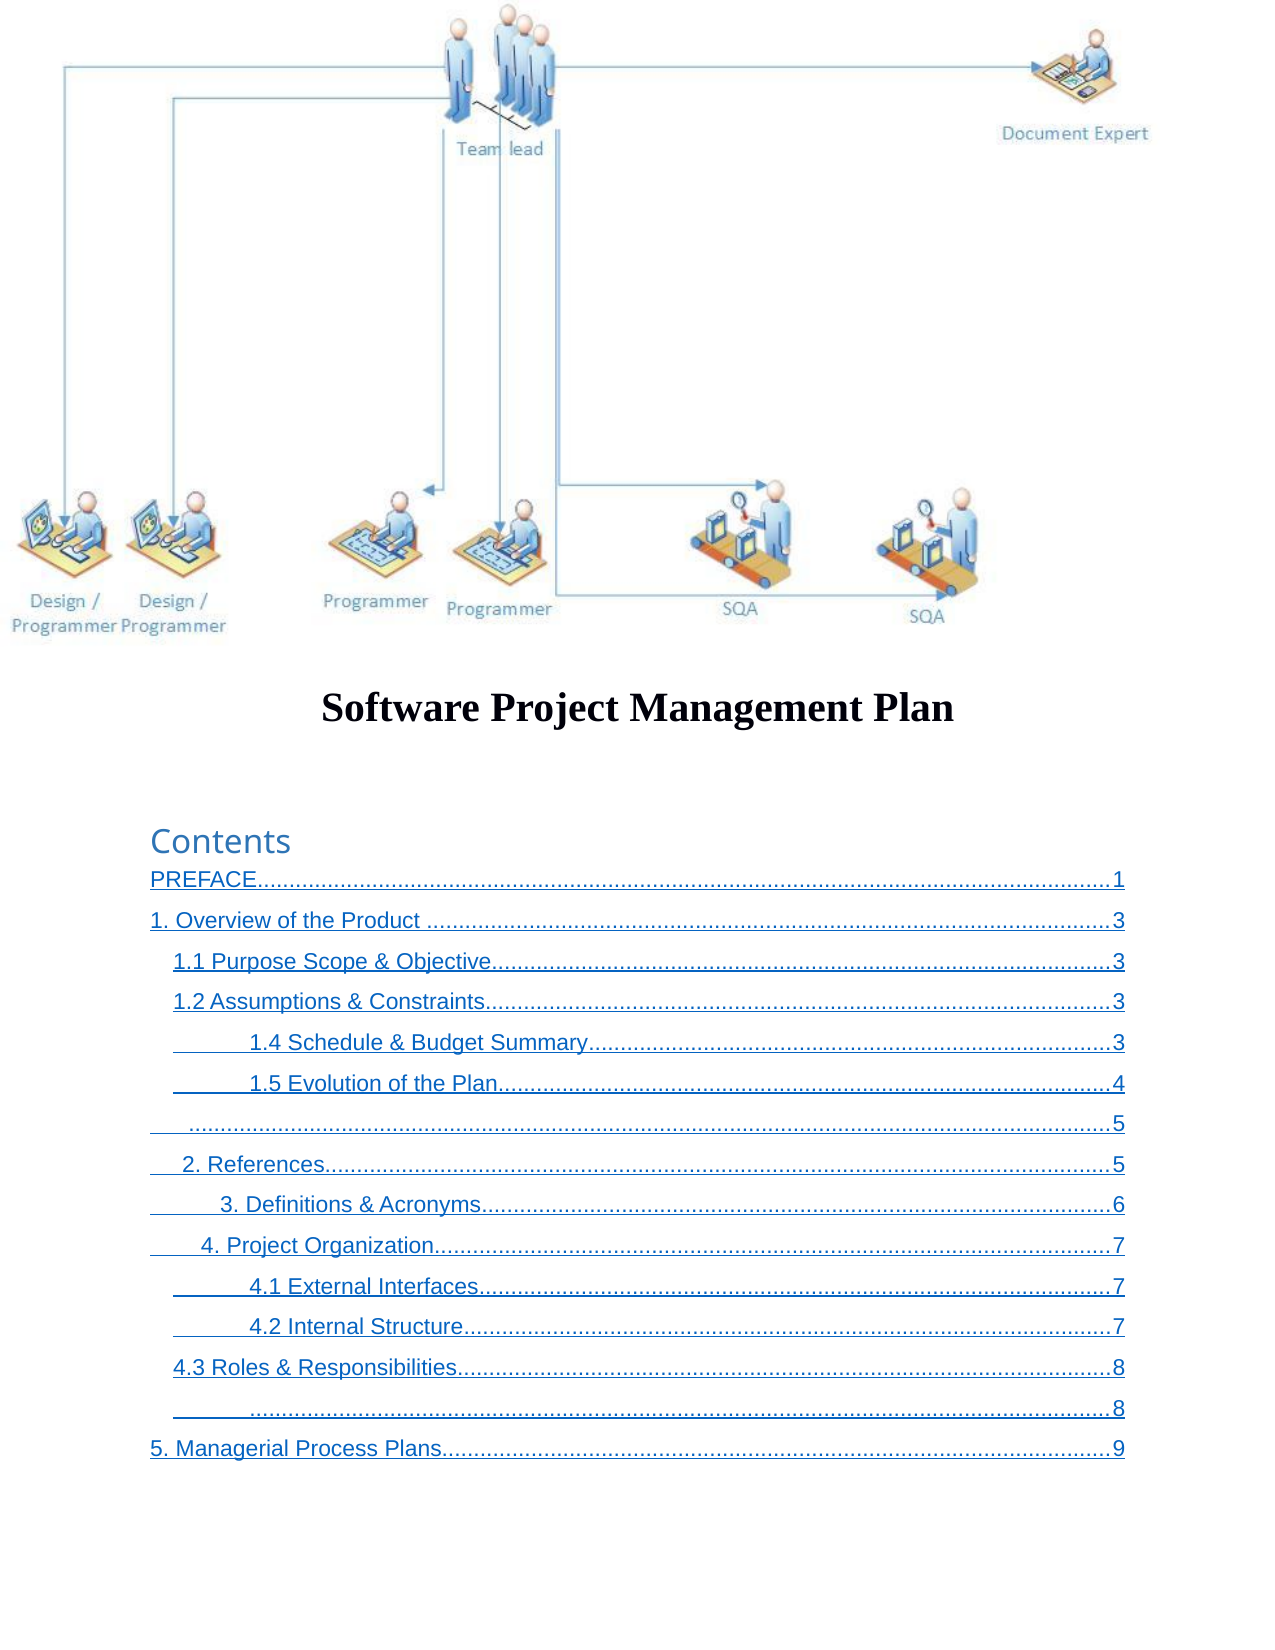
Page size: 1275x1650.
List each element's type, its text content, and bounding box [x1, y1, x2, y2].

text 4.3 Roles & Responsibilities 8 [173, 1354, 1125, 1377]
text 1. Overview of the Product 3 [150, 907, 1125, 930]
text 5 [150, 1110, 1125, 1133]
picture [0, 0, 1160, 649]
text 8 [173, 1394, 1125, 1417]
text 1.1 Purpose Scope & Objective 3 [173, 948, 1125, 970]
text 4. Project Organization 7 [150, 1232, 1125, 1255]
text PREFACE 1 [150, 866, 1125, 889]
text 2. References 5 [150, 1151, 1125, 1174]
subtitle Contents [150, 818, 1125, 863]
text 5. Managerial Process Plans 9 [150, 1435, 1125, 1458]
text 1.5 Evolution of the Plan 4 [173, 1069, 1125, 1092]
text 4.2 Internal Structure 7 [173, 1313, 1125, 1336]
text Software Project Management Plan [150, 683, 1125, 731]
text 1.4 Schedule & Budget Summary 3 [173, 1029, 1125, 1052]
text 4.1 External Interfaces 7 [173, 1273, 1125, 1295]
text 1.2 Assumptions & Constraints 3 [173, 988, 1125, 1011]
text 3. Definitions & Acronyms 6 [150, 1191, 1125, 1214]
